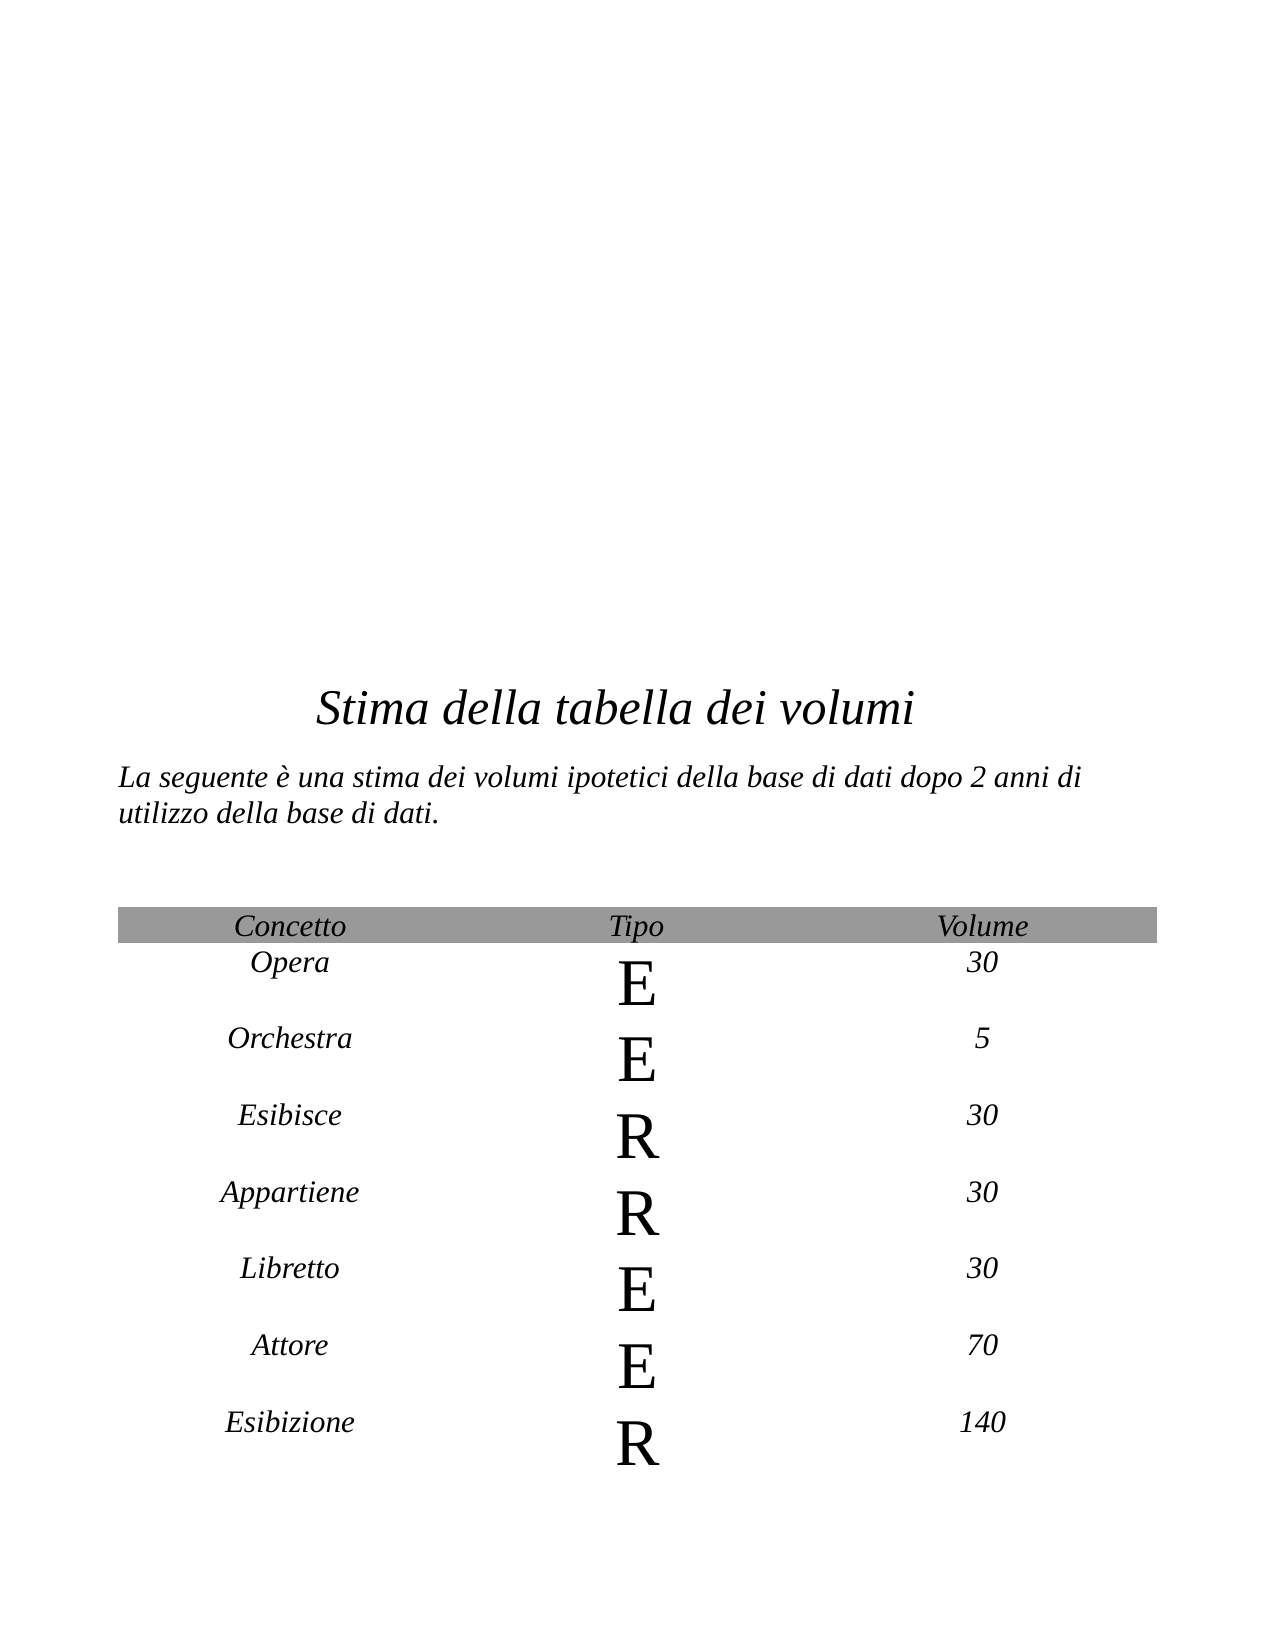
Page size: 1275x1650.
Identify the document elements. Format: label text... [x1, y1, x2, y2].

table_cell 30 [811, 1250, 1157, 1326]
text La seguente è una stima dei volumi ipotetici della base di dati dopo 2 anni di utilizzo della base di dati. [118, 758, 1157, 830]
table_cell E [464, 1250, 811, 1326]
table_cell Orchestra [118, 1020, 464, 1096]
table_cell 70 [811, 1326, 1157, 1403]
table_header Concetto [118, 907, 464, 943]
table_cell 140 [811, 1403, 1157, 1480]
table_cell 5 [811, 1020, 1157, 1096]
table_cell Attore [118, 1326, 464, 1403]
table_cell R [464, 1096, 811, 1173]
table_cell E [464, 1326, 811, 1403]
table_cell Libretto [118, 1250, 464, 1326]
table_cell R [464, 1403, 811, 1480]
table_cell 30 [811, 1096, 1157, 1173]
table_cell Opera [118, 943, 464, 1020]
table_cell Esibisce [118, 1096, 464, 1173]
table_cell R [464, 1173, 811, 1250]
table_cell E [464, 943, 811, 1020]
table_cell 30 [811, 1173, 1157, 1250]
table_header Volume [811, 907, 1157, 943]
table_cell E [464, 1020, 811, 1096]
table_header Tipo [464, 907, 811, 943]
table_cell Esibizione [118, 1403, 464, 1480]
table_cell 30 [811, 943, 1157, 1020]
text Stima della tabella dei volumi [118, 678, 1157, 735]
table_cell Appartiene [118, 1173, 464, 1250]
